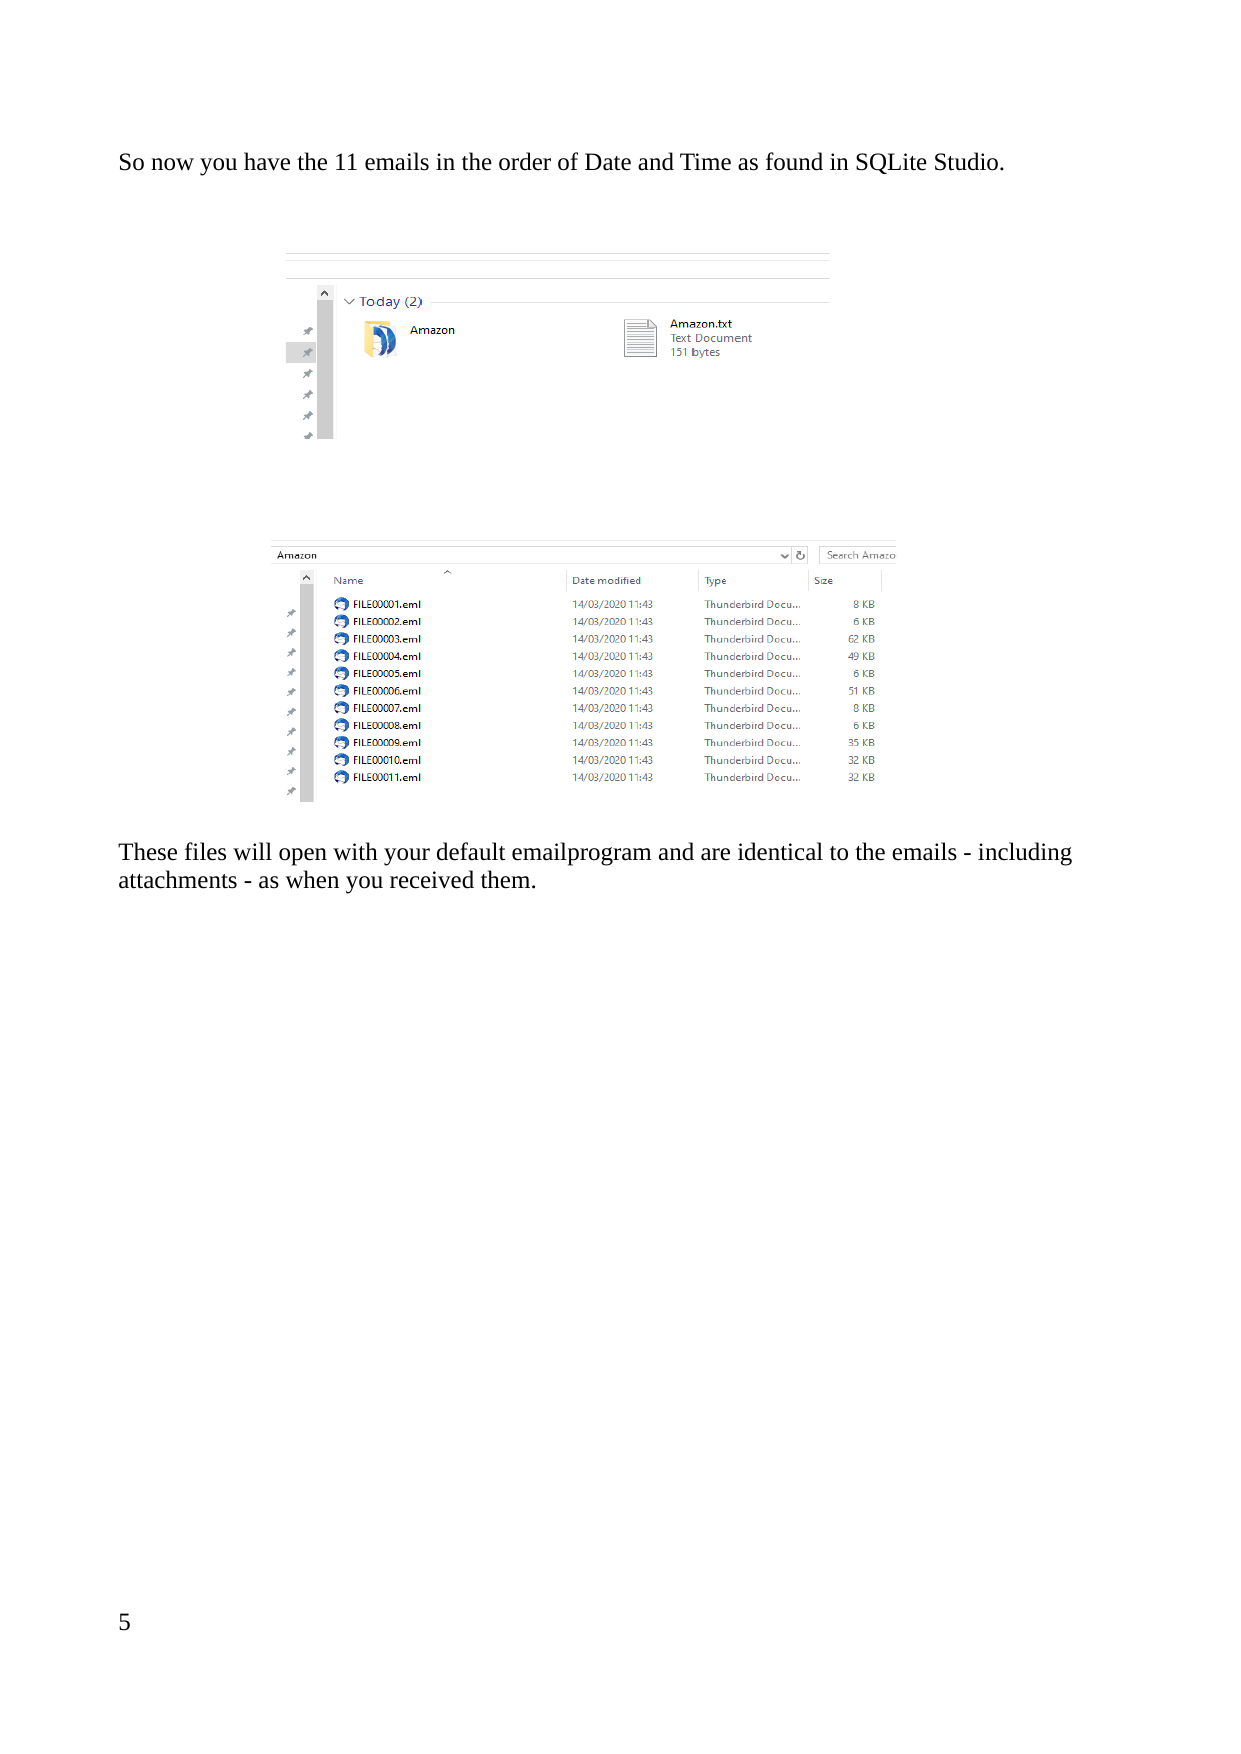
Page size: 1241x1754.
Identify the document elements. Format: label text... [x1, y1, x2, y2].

picture [285, 239, 830, 439]
text So now you have the 11 emails in the order of Date and Time as found in SQLite Studio. [118, 147, 1122, 176]
picture [270, 526, 897, 802]
text These files will open with your default emailprogram and are identical to the emails - including attachments - as when you received them. [118, 837, 1122, 894]
